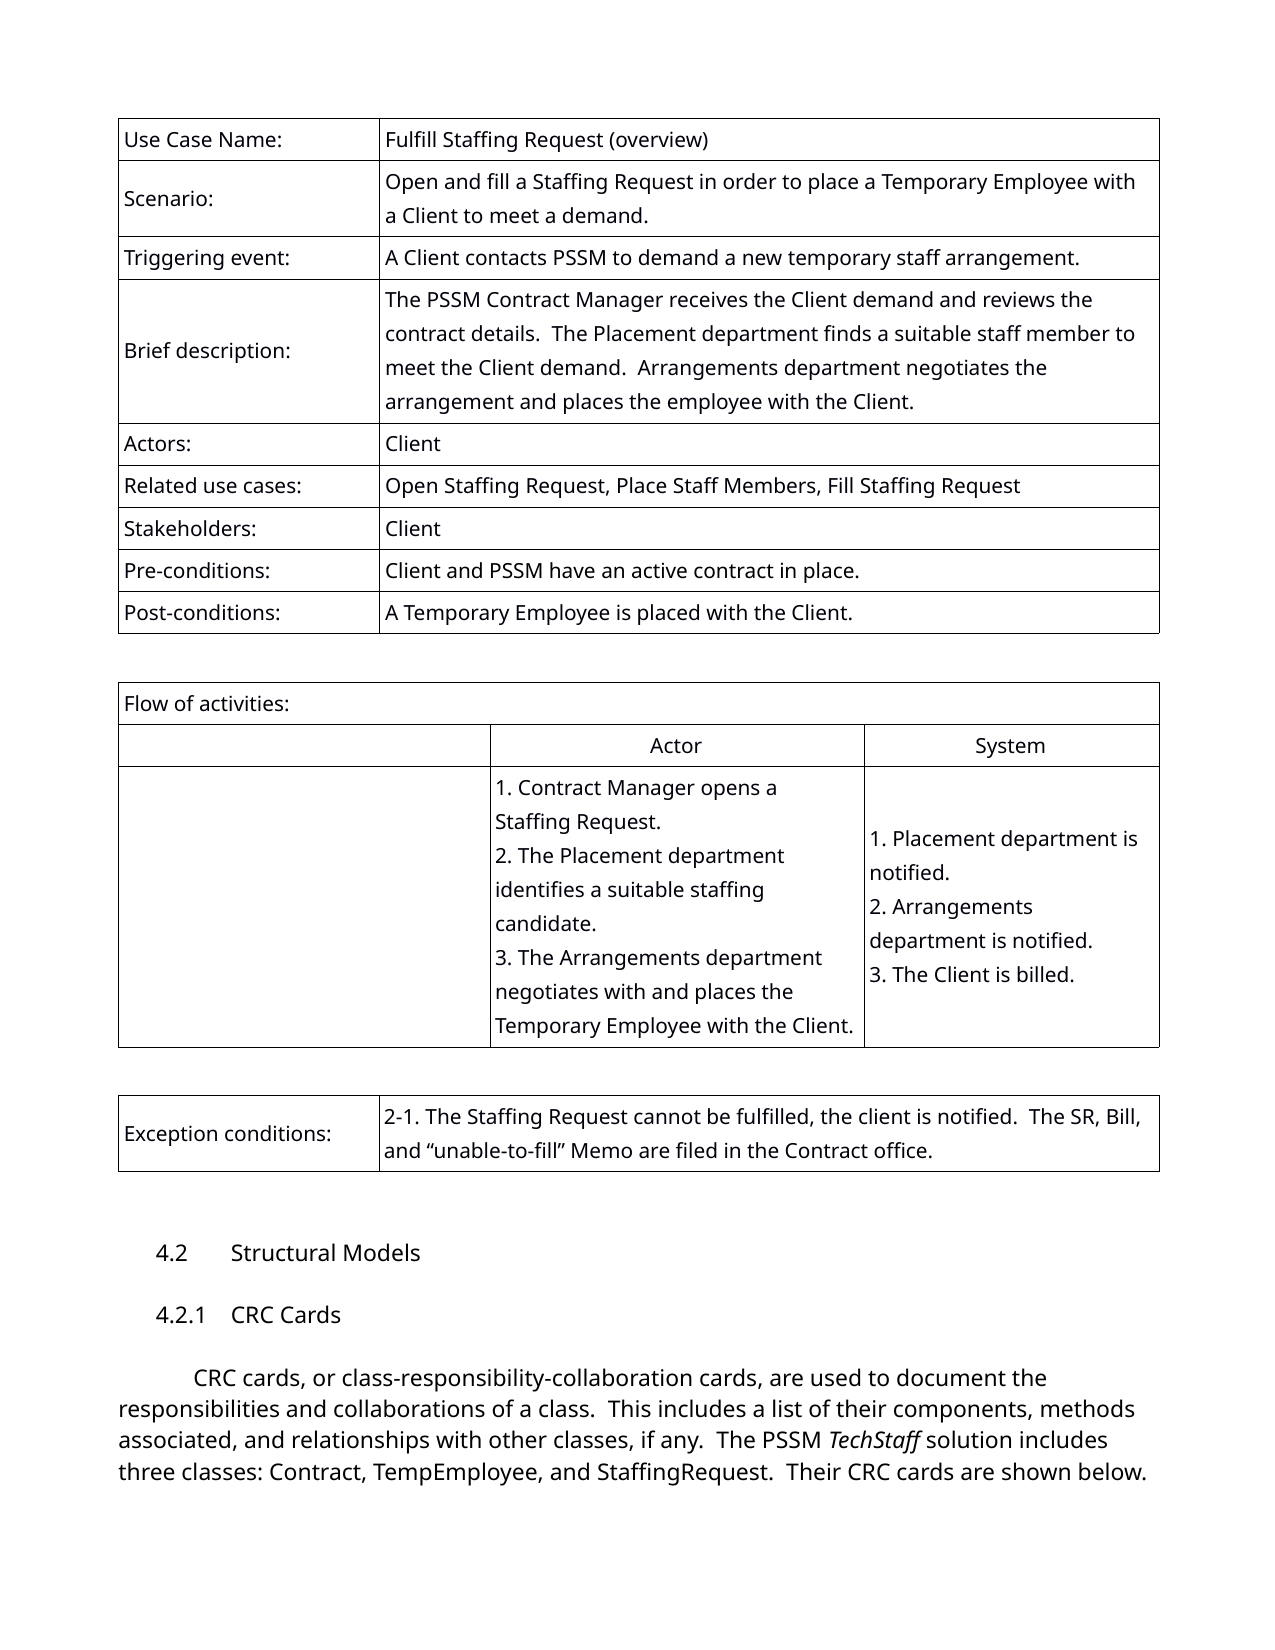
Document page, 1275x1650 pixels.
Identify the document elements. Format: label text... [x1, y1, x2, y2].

table_cell Related use cases: [119, 466, 379, 507]
table_cell Brief description: [119, 280, 379, 423]
table_cell Stakeholders: [119, 508, 379, 549]
table_cell Actors: [119, 424, 379, 465]
table_cell Post-conditions: [119, 592, 379, 633]
text 4.2.1 CRC Cards [118, 1299, 1157, 1331]
table_cell [119, 767, 490, 1047]
table_header Flow of activities: [119, 683, 1159, 724]
table_cell Open Staffing Request, Place Staff Members, Fill Staffing Request [380, 466, 1159, 507]
table_cell A Temporary Employee is placed with the Client. [380, 592, 1159, 633]
table_cell Client and PSSM have an active contract in place. [380, 550, 1159, 591]
table_cell Scenario: [119, 161, 379, 236]
text CRC cards, or class-responsibility-collaboration cards, are used to document the responsibilities and collaborations of a class. This includes a list of their components, methods associated, and relationships with other classes, if any. The PSSM TechStaff solution includes three classes: Contract, TempEmployee, and StaffingRequest. Their CRC cards are shown below. [118, 1362, 1157, 1518]
table_header Use Case Name: [119, 119, 379, 160]
table_header Fulfill Staffing Request (overview) [380, 119, 1159, 160]
text 4.2 Structural Models [118, 1237, 1157, 1268]
table_header 2-1. The Staffing Request cannot be fulfilled, the client is notified. The SR, Bill, and “unable-to-fill” Memo are filed in the Contract office. [380, 1096, 1159, 1171]
table_cell The PSSM Contract Manager receives the Client demand and reviews the contract details. The Placement department finds a suitable staff member to meet the Client demand. Arrangements department negotiates the arrangement and places the employee with the Client. [380, 280, 1159, 423]
table_cell 1. Contract Manager opens a Staffing Request. 2. The Placement department identifies a suitable staffing candidate. 3. The Arrangements department negotiates with and places the Temporary Employee with the Client. [491, 767, 864, 1047]
table_cell Client [380, 508, 1159, 549]
table_cell 1. Placement department is notified. 2. Arrangements department is notified. 3. The Client is billed. [865, 767, 1159, 1047]
table_cell Actor [491, 725, 864, 766]
table_cell [119, 725, 490, 766]
table_cell Open and fill a Staffing Request in order to place a Temporary Employee with a Client to meet a demand. [380, 161, 1159, 236]
table_cell A Client contacts PSSM to demand a new temporary staff arrangement. [380, 237, 1159, 278]
table_cell Triggering event: [119, 237, 379, 278]
table_cell Pre-conditions: [119, 550, 379, 591]
table_cell System [865, 725, 1159, 766]
table_cell Client [380, 424, 1159, 465]
table_header Exception conditions: [119, 1096, 379, 1171]
